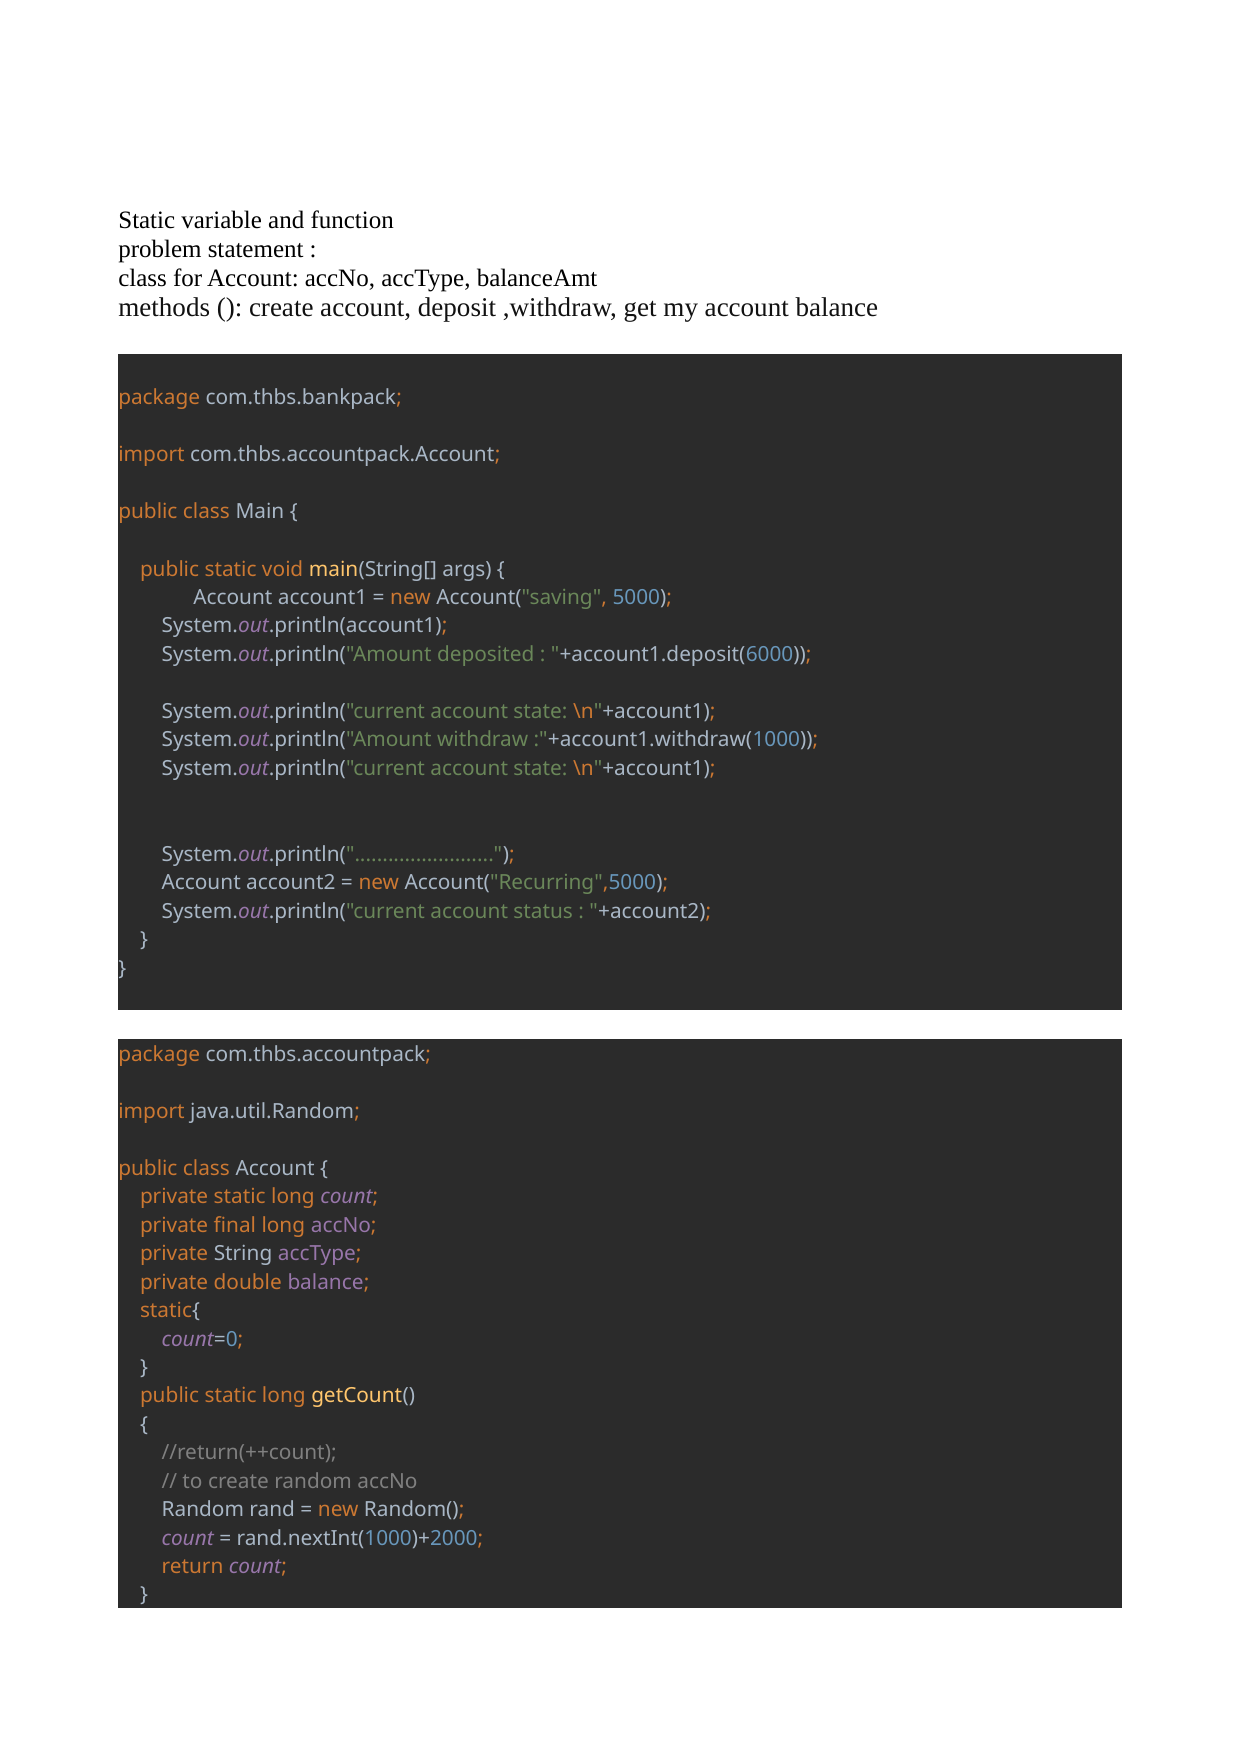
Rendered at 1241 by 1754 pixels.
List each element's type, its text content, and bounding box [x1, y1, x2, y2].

text methods (): create account, deposit ,withdraw, get my account balance [118, 291, 1122, 322]
text package com.thbs.accountpack; import java.util.Random; public class Account { private static long count; private final long accNo; private String accType; private double balance; static{ count=0; } public static long getCount() { //return(++count); // to create random accNo Random rand = new Random(); count = rand.nextInt(1000)+2000; return count; } [118, 1039, 1122, 1608]
text class for Account: accNo, accType, balanceAmt [118, 263, 1122, 291]
text package com.thbs.bankpack; import com.thbs.accountpack.Account; public class Main { public static void main(String[] args) { Account account1 = new Account("saving", 5000); System.out.println(account1); System.out.println("Amount deposited : "+account1.deposit(6000)); System.out.println("current account state: \n"+account1); System.out.println("Amount withdraw :"+account1.withdraw(1000)); System.out.println("current account state: \n"+account1); System.out.println("........................."); Account account2 = new Account("Recurring",5000); System.out.println("current account status : "+account2); } } [118, 382, 1122, 1010]
text Static variable and function [118, 205, 1122, 234]
text problem statement : [118, 234, 1122, 263]
